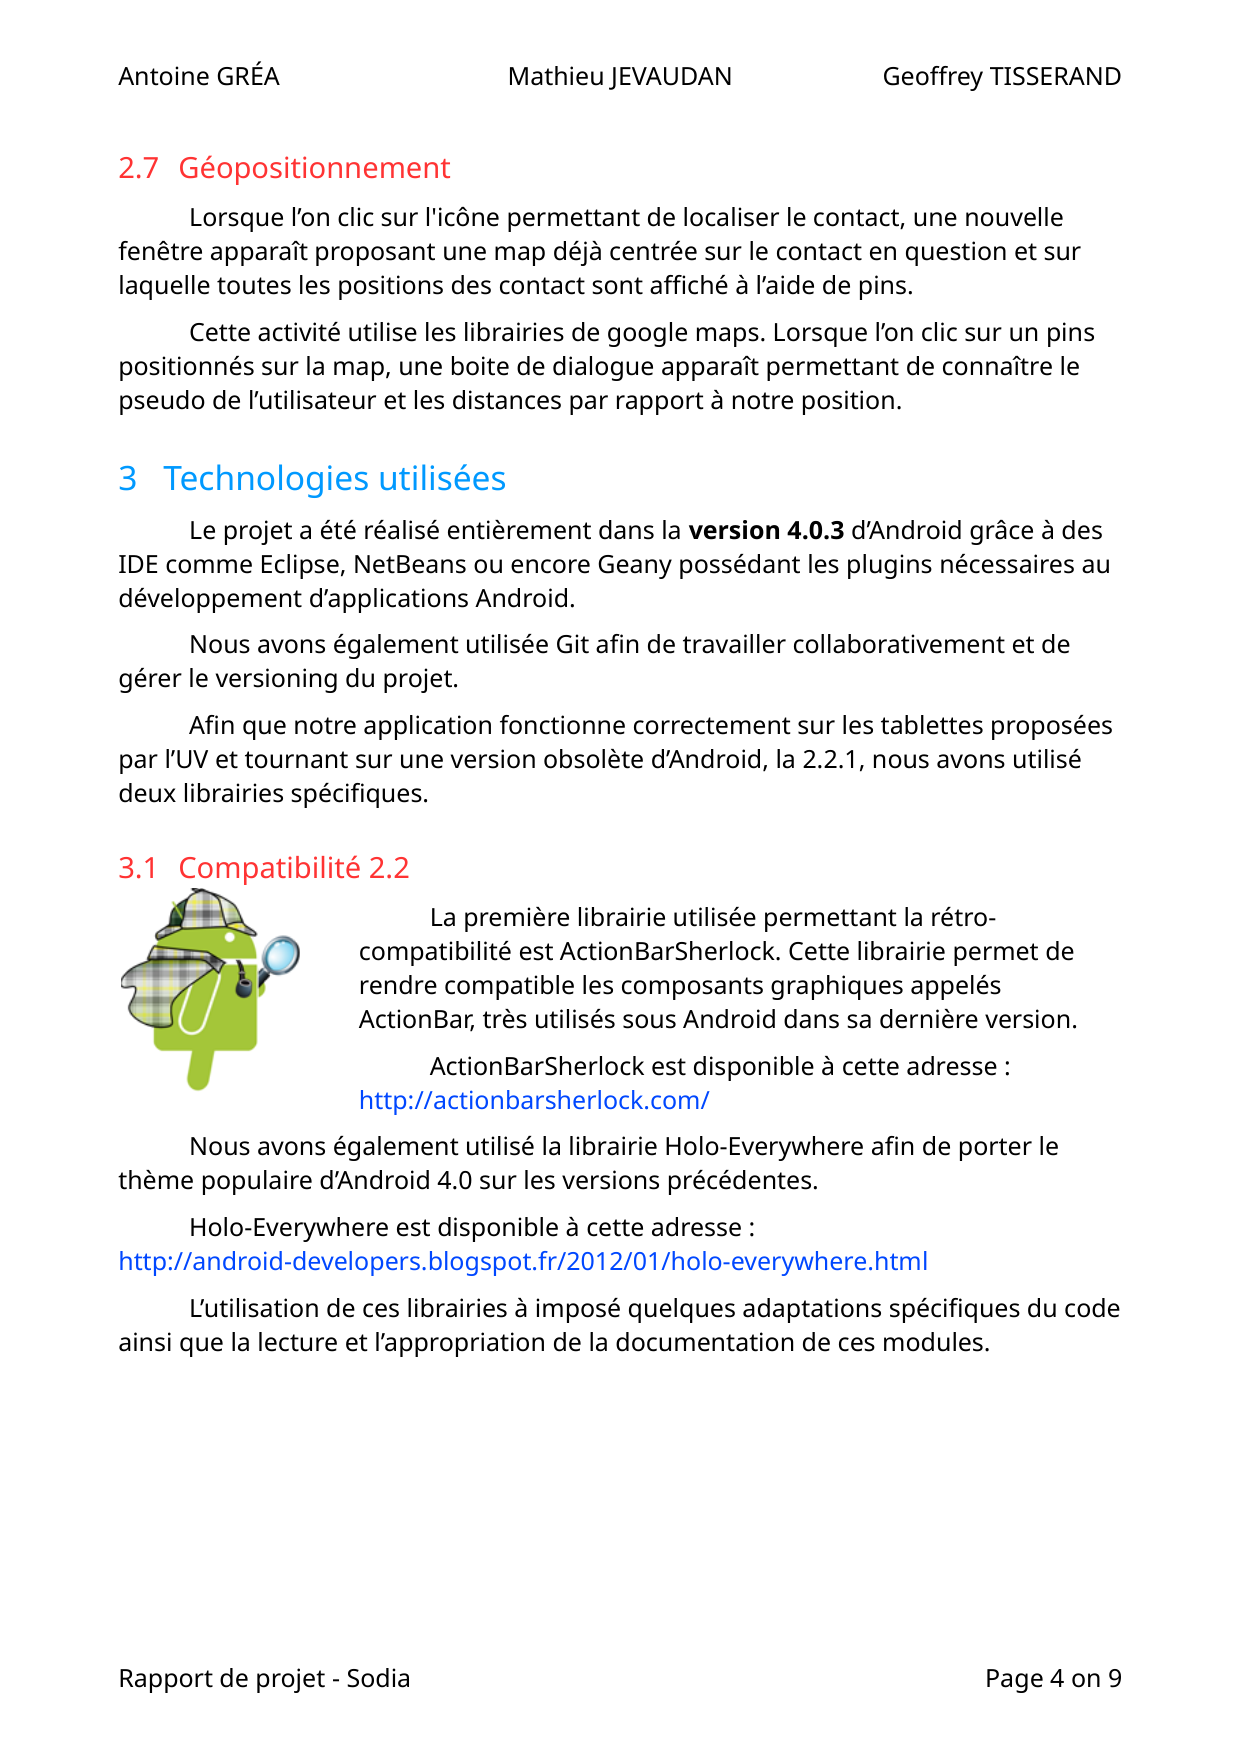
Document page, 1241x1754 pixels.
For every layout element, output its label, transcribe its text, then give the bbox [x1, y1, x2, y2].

picture [121, 888, 300, 1092]
text Holo-Everywhere est disponible à cette adresse : http://android-developers.blogspot.fr/2012/01/holo-everywhere.html [118, 1209, 1122, 1278]
subtitle Technologies utilisées [118, 454, 1122, 500]
text Afin que notre application fonctionne correctement sur les tablettes proposées par l’UV et tournant sur une version obsolète d’Android, la 2.2.1, nous avons utilisé deux librairies spécifiques. [118, 708, 1122, 810]
text Nous avons également utilisée Git afin de travailler collaborativement et de gérer le versioning du projet. [118, 627, 1122, 695]
text Cette activité utilise les librairies de google maps. Lorsque l’on clic sur un pins positionnés sur la map, une boite de dialogue apparaît permettant de connaître le pseudo de l’utilisateur et les distances par rapport à notre position. [118, 314, 1122, 417]
subtitle Compatibilité 2.2 [118, 847, 1122, 887]
text Nous avons également utilisé la librairie Holo-Everywhere afin de porter le thème populaire d’Android 4.0 sur les versions précédentes. [118, 1129, 1122, 1197]
text L’utilisation de ces librairies à imposé quelques adaptations spécifiques du code ainsi que la lecture et l’appropriation de la documentation de ces modules. [118, 1290, 1122, 1358]
text ActionBarSherlock est disponible à cette adresse : http://actionbarsherlock.com/ [118, 1048, 1122, 1116]
subtitle Géopositionnement [118, 148, 1122, 187]
text La première librairie utilisée permettant la rétro-compatibilité est ActionBarSherlock. Cette librairie permet de rendre compatible les composants graphiques appelés ActionBar, très utilisés sous Android dans sa dernière version. [300, 899, 1122, 1036]
text Le projet a été réalisé entièrement dans la version 4.0.3 d’Android grâce à des IDE comme Eclipse, NetBeans ou encore Geany possédant les plugins nécessaires au développement d’applications Android. [118, 512, 1122, 614]
text Lorsque l’on clic sur l'icône permettant de localiser le contact, une nouvelle fenêtre apparaît proposant une map déjà centrée sur le contact en question et sur laquelle toutes les positions des contact sont affiché à l’aide de pins. [118, 200, 1122, 302]
